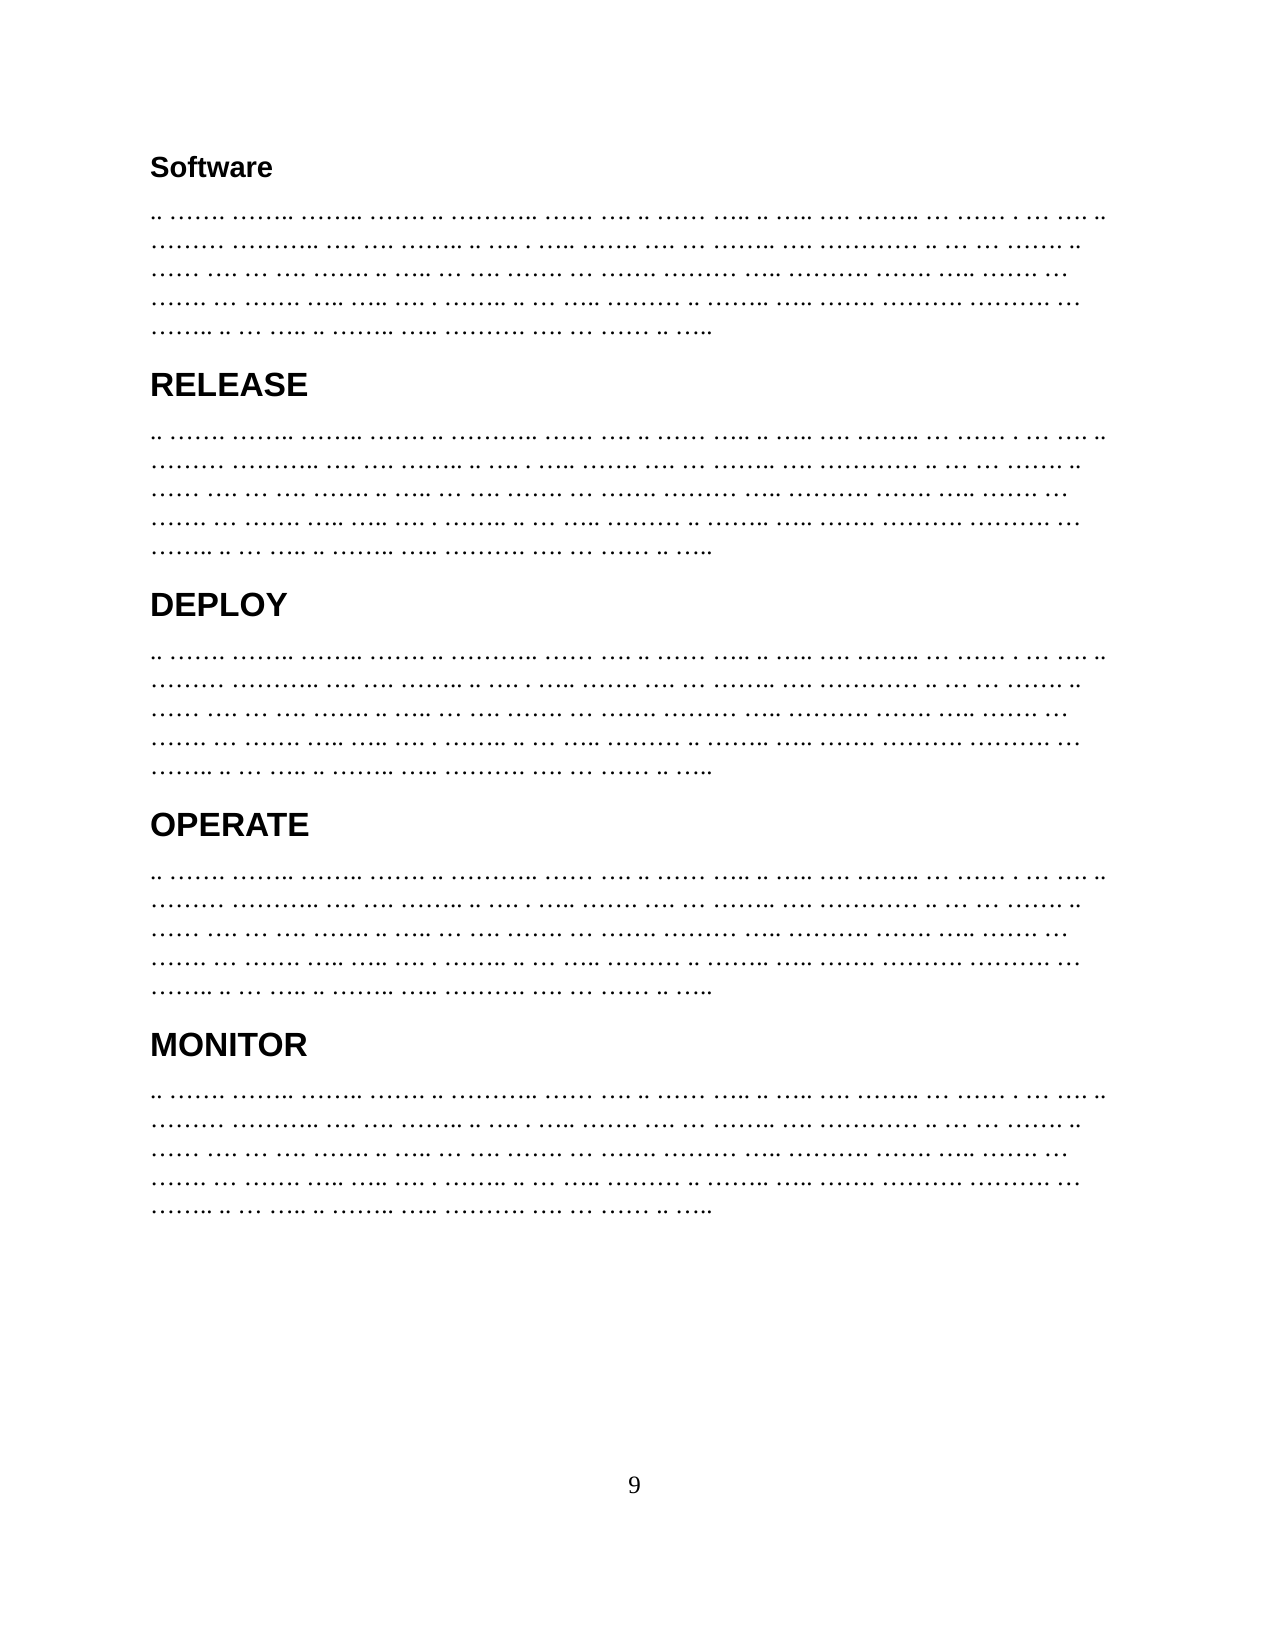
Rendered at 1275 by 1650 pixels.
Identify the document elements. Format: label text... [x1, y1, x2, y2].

subtitle DEPLOY [150, 585, 1125, 623]
subtitle OPERATE [150, 804, 1125, 843]
subtitle Software [150, 150, 1125, 183]
text .. ……. …….. …….. ……. .. ……….. …… …. .. …… ….. .. ….. …. …….. … …… . … …. .. ……… ……….. …. …. …….. .. …. . ….. ……. …. … …….. …. ………… .. … … ……. .. …… …. … …. ……. .. ….. … …. ……. … ……. ……… ….. ………. ……. ….. ……. … ……. … ……. ….. ….. …. . …….. .. … ….. ……… .. …….. ….. ……. ………. ………. … …….. .. … ….. .. …….. ….. ………. …. … …… .. ….. [150, 856, 1125, 999]
text .. ……. …….. …….. ……. .. ……….. …… …. .. …… ….. .. ….. …. …….. … …… . … …. .. ……… ……….. …. …. …….. .. …. . ….. ……. …. … …….. …. ………… .. … … ……. .. …… …. … …. ……. .. ….. … …. ……. … ……. ……… ….. ………. ……. ….. ……. … ……. … ……. ….. ….. …. . …….. .. … ….. ……… .. …….. ….. ……. ………. ………. … …….. .. … ….. .. …….. ….. ………. …. … …… .. ….. [150, 1076, 1125, 1219]
text .. ……. …….. …….. ……. .. ……….. …… …. .. …… ….. .. ….. …. …….. … …… . … …. .. ……… ……….. …. …. …….. .. …. . ….. ……. …. … …….. …. ………… .. … … ……. .. …… …. … …. ……. .. ….. … …. ……. … ……. ……… ….. ………. ……. ….. ……. … ……. … ……. ….. ….. …. . …….. .. … ….. ……… .. …….. ….. ……. ………. ………. … …….. .. … ….. .. …….. ….. ………. …. … …… .. ….. [150, 416, 1125, 560]
text .. ……. …….. …….. ……. .. ……….. …… …. .. …… ….. .. ….. …. …….. … …… . … …. .. ……… ……….. …. …. …….. .. …. . ….. ……. …. … …….. …. ………… .. … … ……. .. …… …. … …. ……. .. ….. … …. ……. … ……. ……… ….. ………. ……. ….. ……. … ……. … ……. ….. ….. …. . …….. .. … ….. ……… .. …….. ….. ……. ………. ………. … …….. .. … ….. .. …….. ….. ………. …. … …… .. ….. [150, 196, 1125, 340]
subtitle MONITOR [150, 1024, 1125, 1063]
text .. ……. …….. …….. ……. .. ……….. …… …. .. …… ….. .. ….. …. …….. … …… . … …. .. ……… ……….. …. …. …….. .. …. . ….. ……. …. … …….. …. ………… .. … … ……. .. …… …. … …. ……. .. ….. … …. ……. … ……. ……… ….. ………. ……. ….. ……. … ……. … ……. ….. ….. …. . …….. .. … ….. ……… .. …….. ….. ……. ………. ………. … …….. .. … ….. .. …….. ….. ………. …. … …… .. ….. [150, 636, 1125, 779]
subtitle RELEASE [150, 365, 1125, 403]
